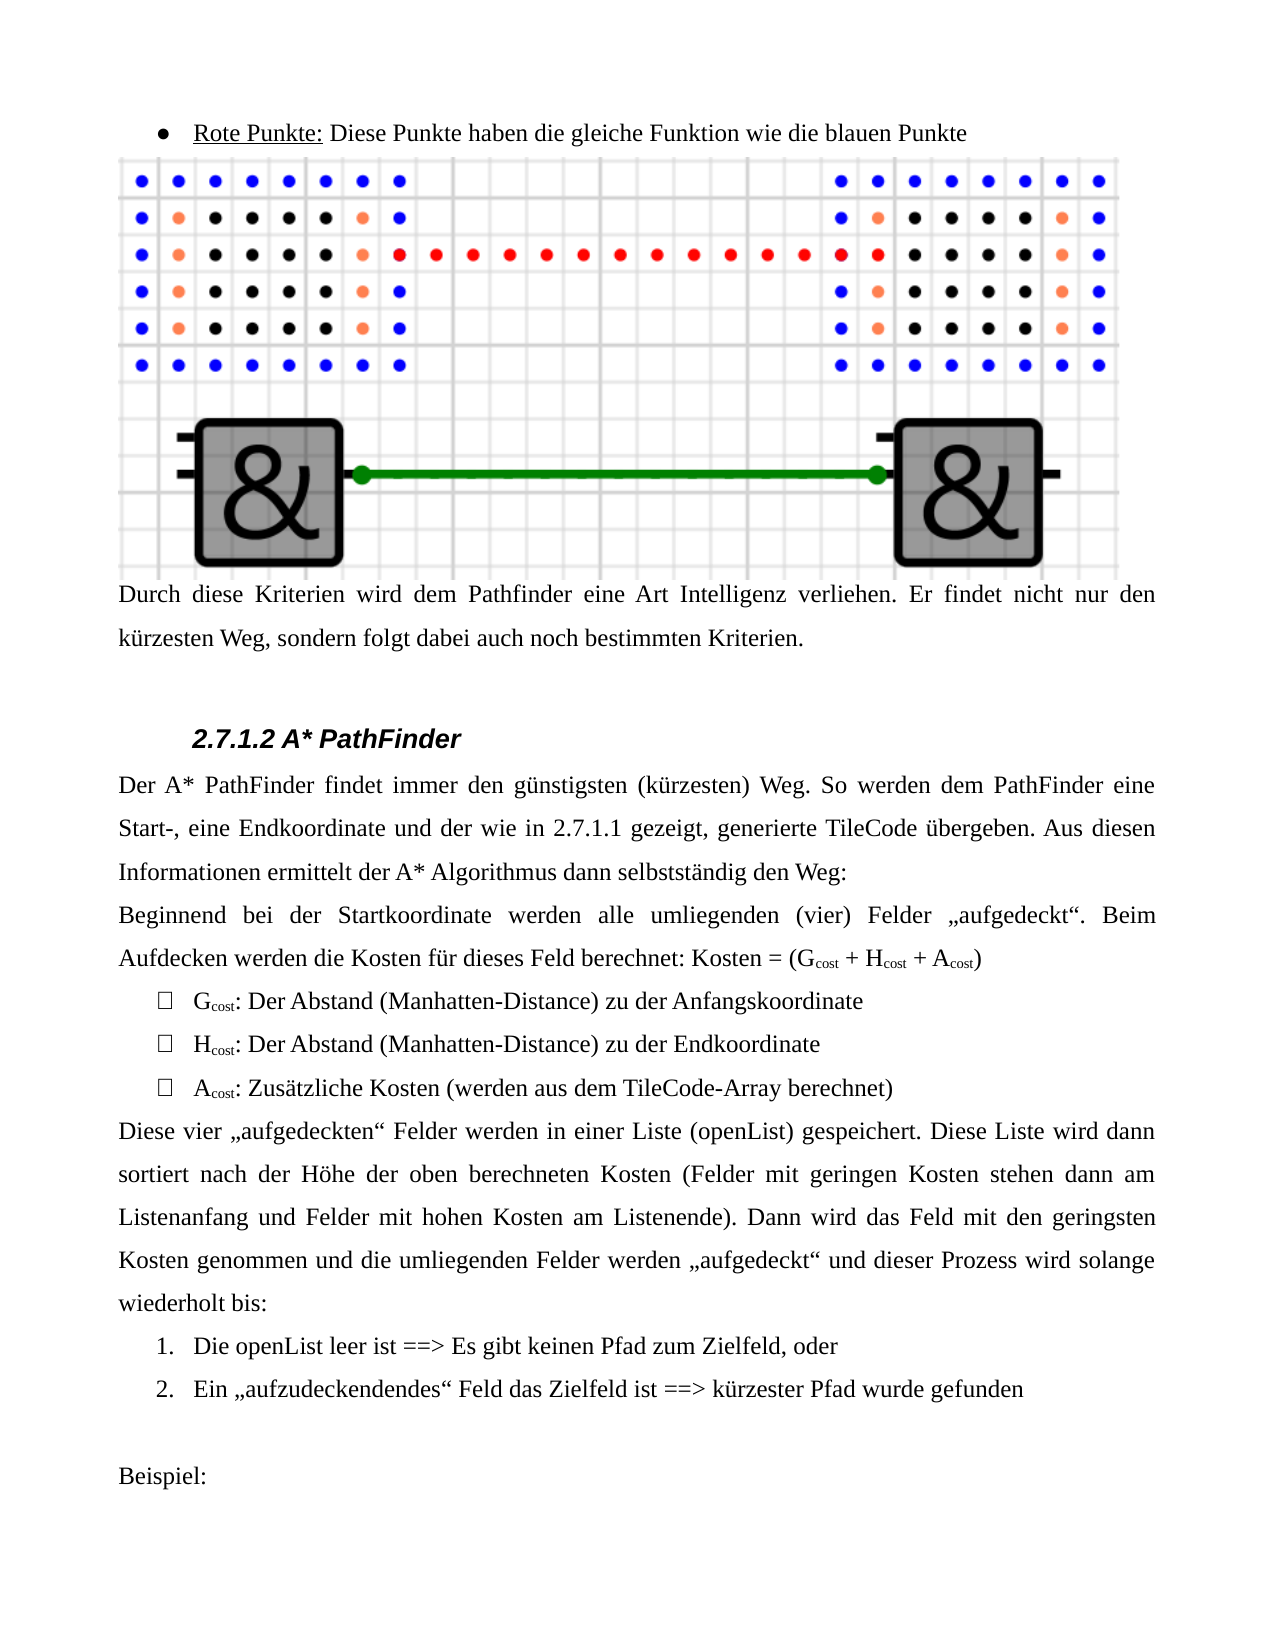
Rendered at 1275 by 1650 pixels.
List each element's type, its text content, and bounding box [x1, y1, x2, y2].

picture [118, 157, 1120, 580]
list Ein „aufzudeckendendes“ Feld das Zielfeld ist ==> kürzester Pfad wurde gefunden [156, 1374, 1157, 1403]
text Der A* PathFinder findet immer den günstigsten (kürzesten) Weg. So werden dem PathFinder eine Start-, eine Endkoordinate und der wie in 2.7.1.1 gezeigt, generierte TileCode übergeben. Aus diesen Informationen ermittelt der A* Algorithmus dann selbstständig den Weg: [118, 770, 1157, 885]
text Beispiel: [118, 1461, 1157, 1489]
text Beginnend bei der Startkoordinate werden alle umliegenden (vier) Felder „aufgedeckt“. Beim Aufdecken werden die Kosten für dieses Feld berechnet: Kosten = (Gcost + Hcost + Acost) [118, 900, 1157, 972]
list Die openList leer ist ==> Es gibt keinen Pfad zum Zielfeld, oder [156, 1331, 1157, 1360]
text Durch diese Kriterien wird dem Pathfinder eine Art Intelligenz verliehen. Er findet nicht nur den kürzesten Weg, sondern folgt dabei auch noch bestimmten Kriterien. [118, 204, 1157, 651]
list Gcost: Der Abstand (Manhatten-Distance) zu der Anfangskoordinate [156, 986, 1157, 1015]
list Acost: Zusätzliche Kosten (werden aus dem TileCode-Array berechnet) [156, 1072, 1157, 1101]
list Rote Punkte: Diese Punkte haben die gleiche Funktion wie die blauen Punkte [156, 118, 1157, 147]
list Hcost: Der Abstand (Manhatten-Distance) zu der Endkoordinate [156, 1029, 1157, 1058]
text Diese vier „aufgedeckten“ Felder werden in einer Liste (openList) gespeichert. Diese Liste wird dann sortiert nach der Höhe der oben berechneten Kosten (Felder mit geringen Kosten stehen dann am Listenanfang und Felder mit hohen Kosten am Listenende). Dann wird das Feld mit den geringsten Kosten genommen und die umliegenden Felder werden „aufgedeckt“ und dieser Prozess wird solange wiederholt bis: [118, 1116, 1157, 1317]
subtitle 2.7.1.2 A* PathFinder [118, 723, 1157, 755]
